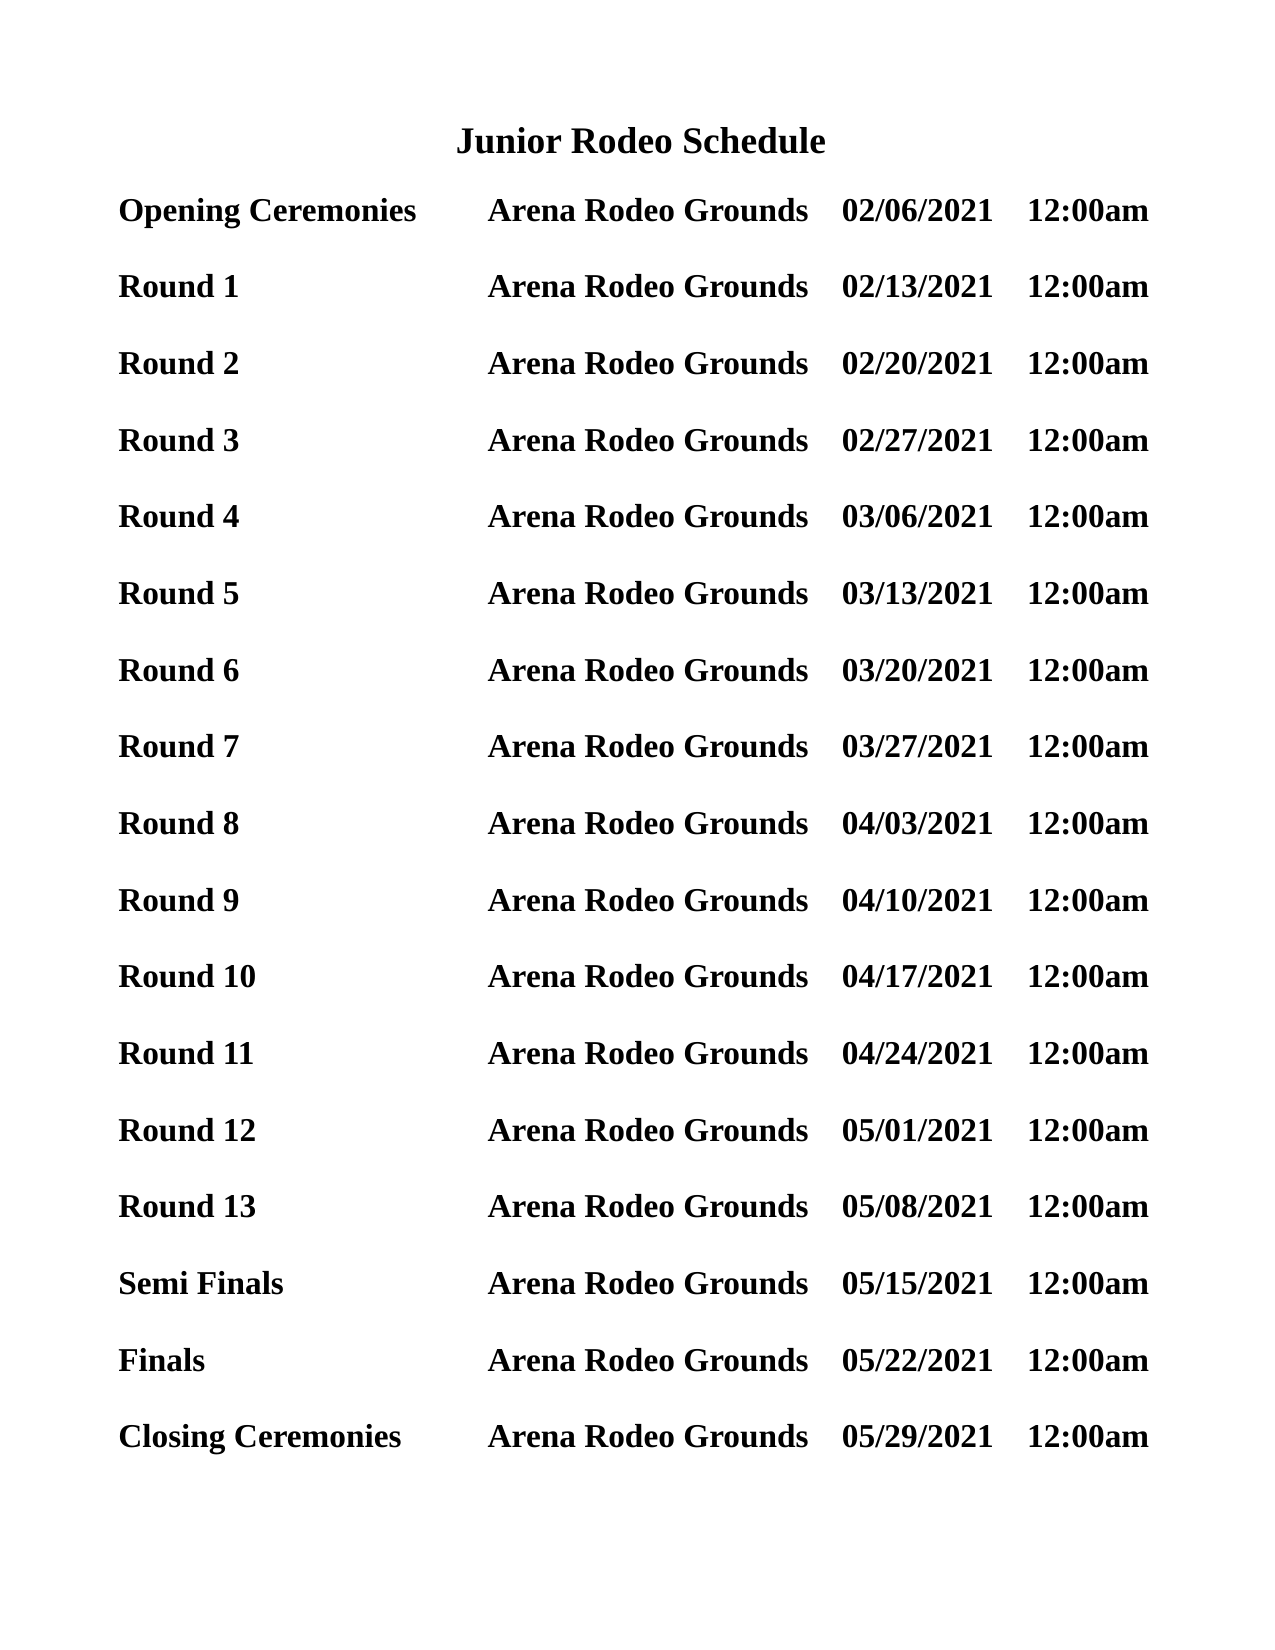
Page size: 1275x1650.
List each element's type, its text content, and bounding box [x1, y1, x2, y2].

text Round 9 Arena Rodeo Grounds 04/10/2021 12:00am [118, 880, 1157, 918]
text Finals Arena Rodeo Grounds 05/22/2021 12:00am [118, 1340, 1157, 1378]
text Round 1 Arena Rodeo Grounds 02/13/2021 12:00am [118, 267, 1157, 305]
text Opening Ceremonies Arena Rodeo Grounds 02/06/2021 12:00am [118, 190, 1157, 228]
text Round 2 Arena Rodeo Grounds 02/20/2021 12:00am [118, 343, 1157, 382]
text Round 13 Arena Rodeo Grounds 05/08/2021 12:00am [118, 1187, 1157, 1225]
text Round 10 Arena Rodeo Grounds 04/17/2021 12:00am [118, 957, 1157, 995]
text Round 6 Arena Rodeo Grounds 03/20/2021 12:00am [118, 650, 1157, 688]
text Round 12 Arena Rodeo Grounds 05/01/2021 12:00am [118, 1110, 1157, 1148]
text Closing Ceremonies Arena Rodeo Grounds 05/29/2021 12:00am [118, 1417, 1157, 1455]
text Round 4 Arena Rodeo Grounds 03/06/2021 12:00am [118, 497, 1157, 535]
text Junior Rodeo Schedule [118, 118, 1157, 161]
text Round 3 Arena Rodeo Grounds 02/27/2021 12:00am [118, 420, 1157, 458]
text Semi Finals Arena Rodeo Grounds 05/15/2021 12:00am [118, 1263, 1157, 1302]
text Round 5 Arena Rodeo Grounds 03/13/2021 12:00am [118, 573, 1157, 612]
text Round 11 Arena Rodeo Grounds 04/24/2021 12:00am [118, 1033, 1157, 1072]
text Round 8 Arena Rodeo Grounds 04/03/2021 12:00am [118, 803, 1157, 842]
text Round 7 Arena Rodeo Grounds 03/27/2021 12:00am [118, 727, 1157, 765]
